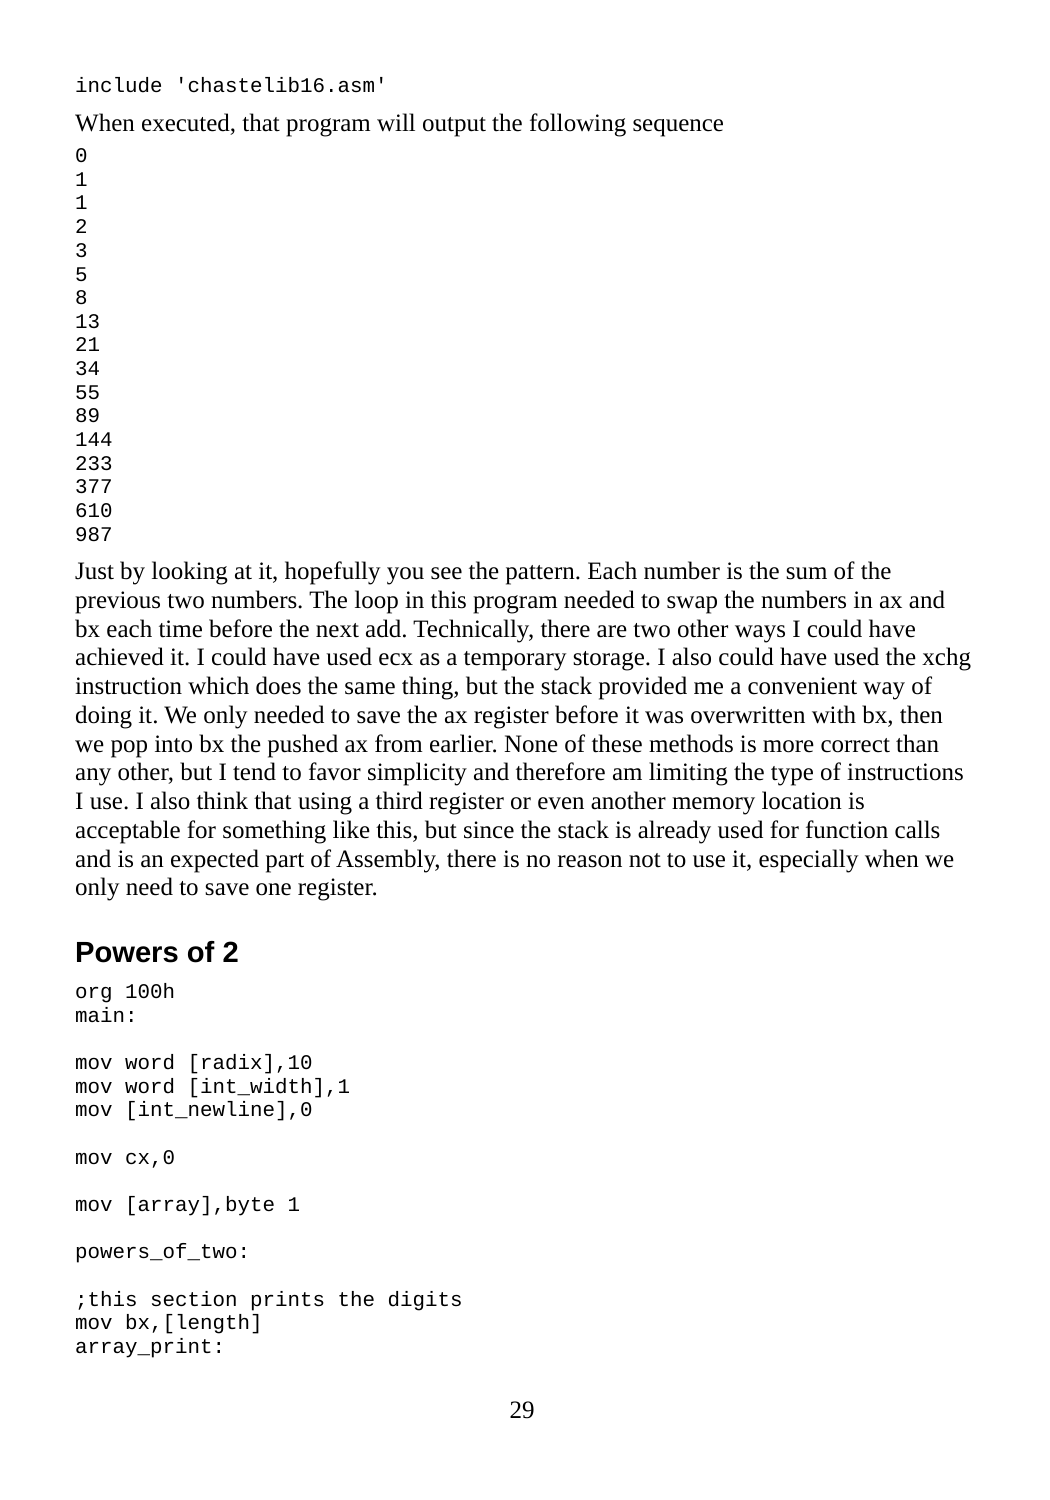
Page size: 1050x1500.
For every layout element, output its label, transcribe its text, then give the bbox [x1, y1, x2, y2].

text powers_of_two: [75, 1241, 975, 1265]
text 55 [75, 382, 975, 405]
subtitle Powers of 2 [75, 935, 975, 969]
text 89 [75, 405, 975, 429]
text 610 [75, 500, 975, 524]
text org 100h [75, 981, 975, 1005]
text 34 [75, 358, 975, 382]
text mov cx,0 [75, 1147, 975, 1170]
text mov word [int_width],1 [75, 1076, 975, 1099]
text 987 [75, 524, 975, 547]
text mov [array],byte 1 [75, 1194, 975, 1218]
text 0 [75, 145, 975, 169]
text 144 [75, 429, 975, 453]
text ;this section prints the digits [75, 1289, 975, 1312]
text 377 [75, 476, 975, 500]
text 233 [75, 453, 975, 476]
text 1 [75, 193, 975, 216]
text 8 [75, 287, 975, 311]
text Just by looking at it, hopefully you see the pattern. Each number is the sum of the previous two numbers. The loop in this program needed to swap the numbers in ax and bx each time before the next add. Technically, there are two other ways I could have achieved it. I could have used ecx as a temporary storage. I also could have used the xchg instruction which does the same thing, but the stack provided me a convenient way of doing it. We only needed to save the ax register before it was overwritten with bx, then we pop into bx the pushed ax from earlier. None of these methods is more correct than any other, but I tend to favor simplicity and therefore am limiting the type of instructions I use. I also think that using a third register or even another memory location is acceptable for something like this, but since the stack is already used for function calls and is an expected part of Assembly, there is no reason not to use it, especially when we only need to save one register. [75, 556, 975, 901]
text 13 [75, 311, 975, 334]
text When executed, that program will output the following sequence [75, 108, 975, 136]
text array_print: [75, 1336, 975, 1359]
text 1 [75, 169, 975, 193]
text include 'chastelib16.asm' [75, 75, 975, 99]
text 3 [75, 240, 975, 263]
text 21 [75, 334, 975, 358]
text mov [int_newline],0 [75, 1099, 975, 1123]
text mov word [radix],10 [75, 1052, 975, 1076]
text 2 [75, 216, 975, 240]
text 5 [75, 263, 975, 287]
text main: [75, 1005, 975, 1028]
text mov bx,[length] [75, 1312, 975, 1336]
